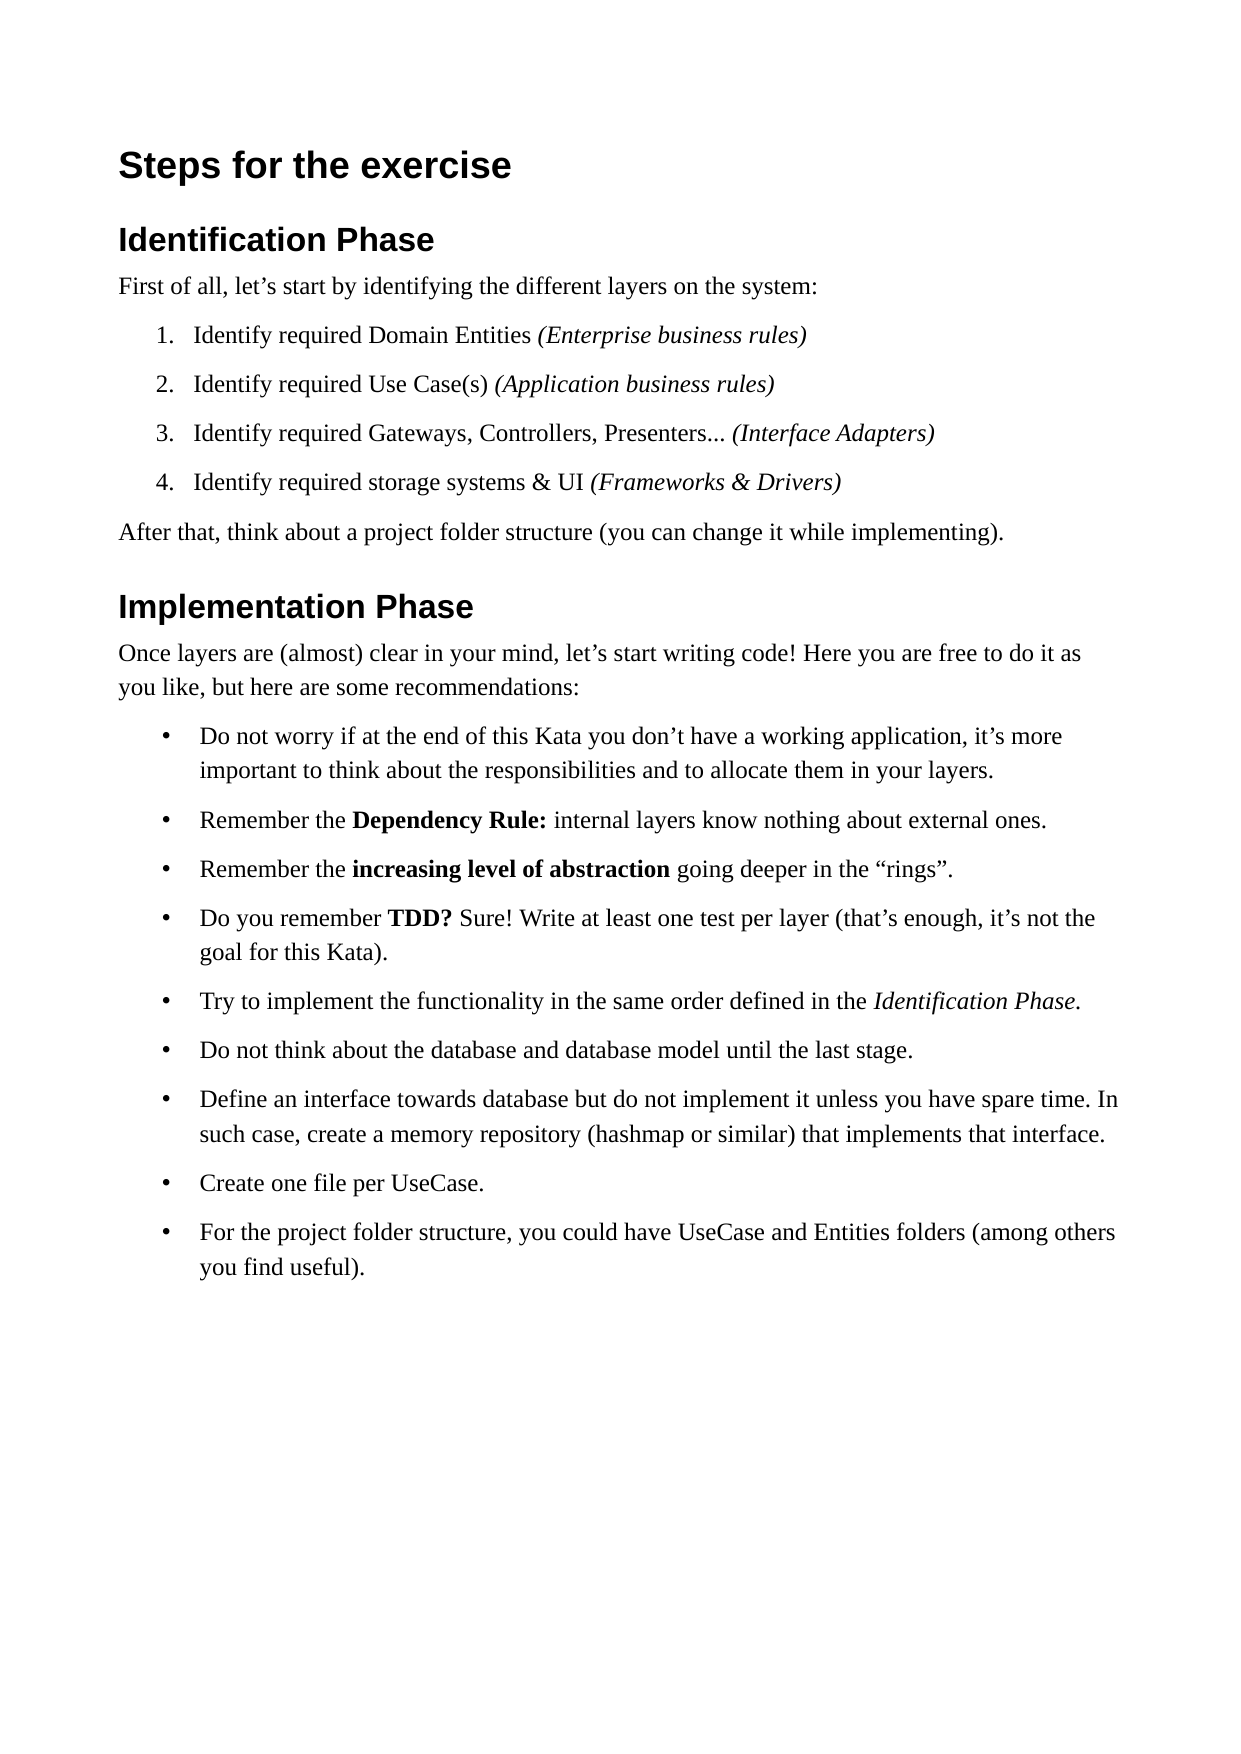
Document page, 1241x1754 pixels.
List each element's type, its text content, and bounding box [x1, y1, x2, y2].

subtitle Implementation Phase [118, 586, 1122, 625]
list Do you remember TDD? Sure! Write at least one test per layer (that’s enough, it’s not the goal for this Kata). [162, 903, 1122, 966]
list Do not worry if at the end of this Kata you don’t have a working application, it’s more important to think about the responsibilities and to allocate them in your layers. [162, 721, 1122, 784]
list Do not think about the database and database model until the last stage. [162, 1035, 1122, 1064]
list Identify required storage systems & UI (Frameworks & Drivers) [156, 467, 1122, 496]
subtitle Steps for the exercise [118, 143, 1122, 187]
list Remember the Dependency Rule: internal layers know nothing about external ones. [162, 805, 1122, 833]
list Define an interface towards database but do not implement it unless you have spare time. In such case, create a memory repository (hashmap or similar) that implements that interface. [162, 1084, 1122, 1148]
list Create one file per UseCase. [162, 1168, 1122, 1197]
list Try to implement the functionality in the same order defined in the Identification Phase. [162, 986, 1122, 1015]
text First of all, let’s start by identifying the different layers on the system: [118, 271, 1122, 300]
list Remember the increasing level of abstraction going deeper in the “rings”. [162, 854, 1122, 882]
list For the project folder structure, you could have UseCase and Entities folders (among others you find useful). [162, 1217, 1122, 1280]
list Identify required Use Case(s) (Application business rules) [156, 369, 1122, 398]
list Identify required Gateways, Controllers, Presenters... (Interface Adapters) [156, 418, 1122, 447]
list Identify required Domain Entities (Enterprise business rules) [156, 320, 1122, 349]
subtitle Identification Phase [118, 220, 1122, 259]
text After that, think about a project folder structure (you can change it while implementing). [118, 517, 1122, 545]
text Once layers are (almost) clear in your mind, let’s start writing code! Here you are free to do it as you like, but here are some recommendations: [118, 638, 1122, 701]
